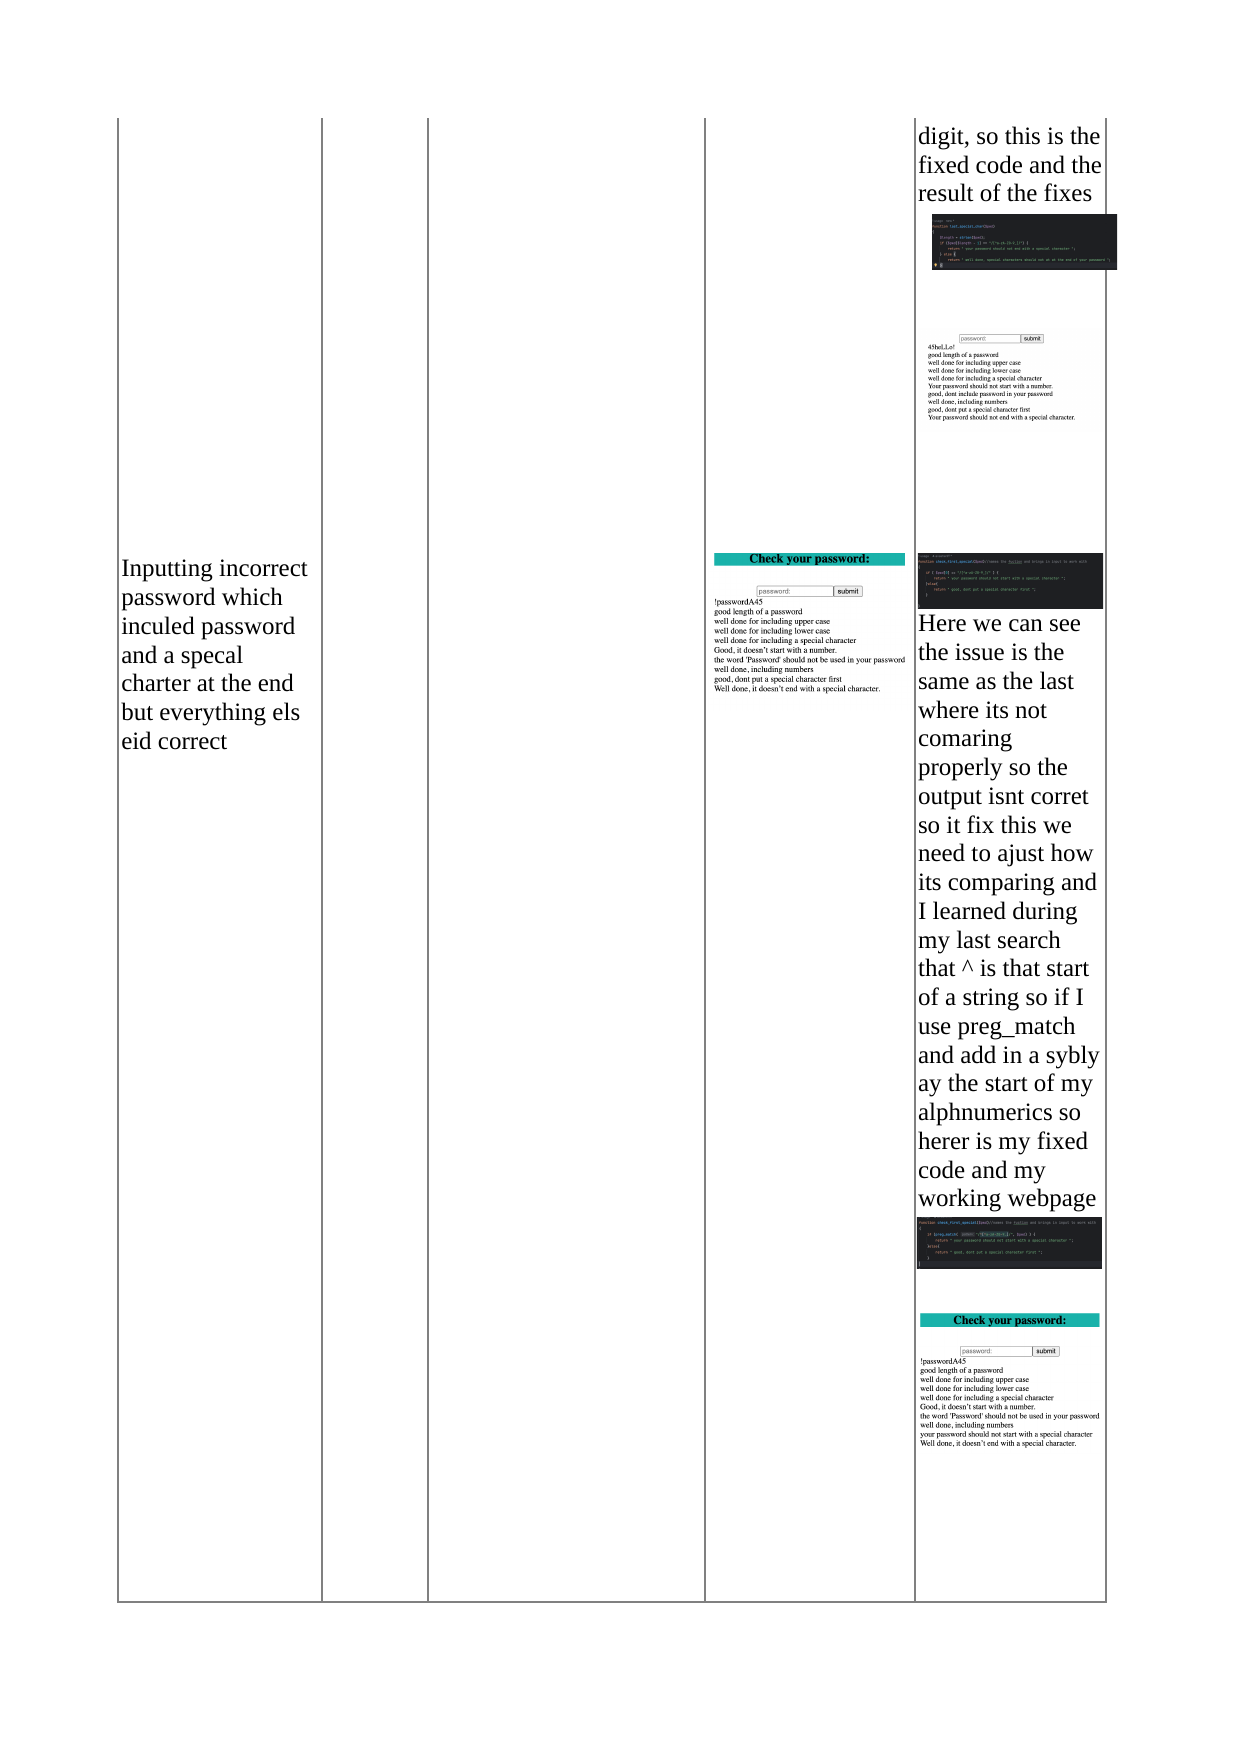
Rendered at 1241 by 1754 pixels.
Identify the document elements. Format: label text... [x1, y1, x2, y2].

picture [916, 1217, 1102, 1269]
picture [708, 553, 913, 711]
picture [917, 328, 1104, 432]
table_cell As we can see its saying there isnt a specal charter at the start when there is [706, 551, 914, 1601]
table_cell [119, 118, 321, 551]
table_cell [429, 118, 704, 551]
table_cell !passwordA45 [323, 551, 427, 1601]
picture [932, 214, 1118, 270]
picture [918, 1311, 1104, 1454]
table_cell Here we can see the issue is the same as the last where its not comaring properly so the output isnt corret so it fix this we need to ajust how its comparing and I learned during my last search that ^ is that start of a string so if I use preg_match and add in a sybly ay the start of my alphnumerics so herer is my fixed code and my working webpage [916, 551, 1105, 1601]
table_cell [323, 118, 427, 551]
picture [917, 553, 1104, 609]
table_cell Inputting incorrect password which inculed password and a specal charter at the end but everything els eid correct [119, 551, 321, 1601]
table_cell [706, 118, 914, 551]
table_cell digit, so this is the fixed code and the result of the fixes [916, 118, 1105, 551]
table_cell good length of a password well done for including upper case well done for including lower case well done for including a special character Good, it doesn’t start with a number. the word 'Password' should not be used in your password well done, including numbers dont put a special character first Well done, it doesn’t [429, 551, 704, 1601]
